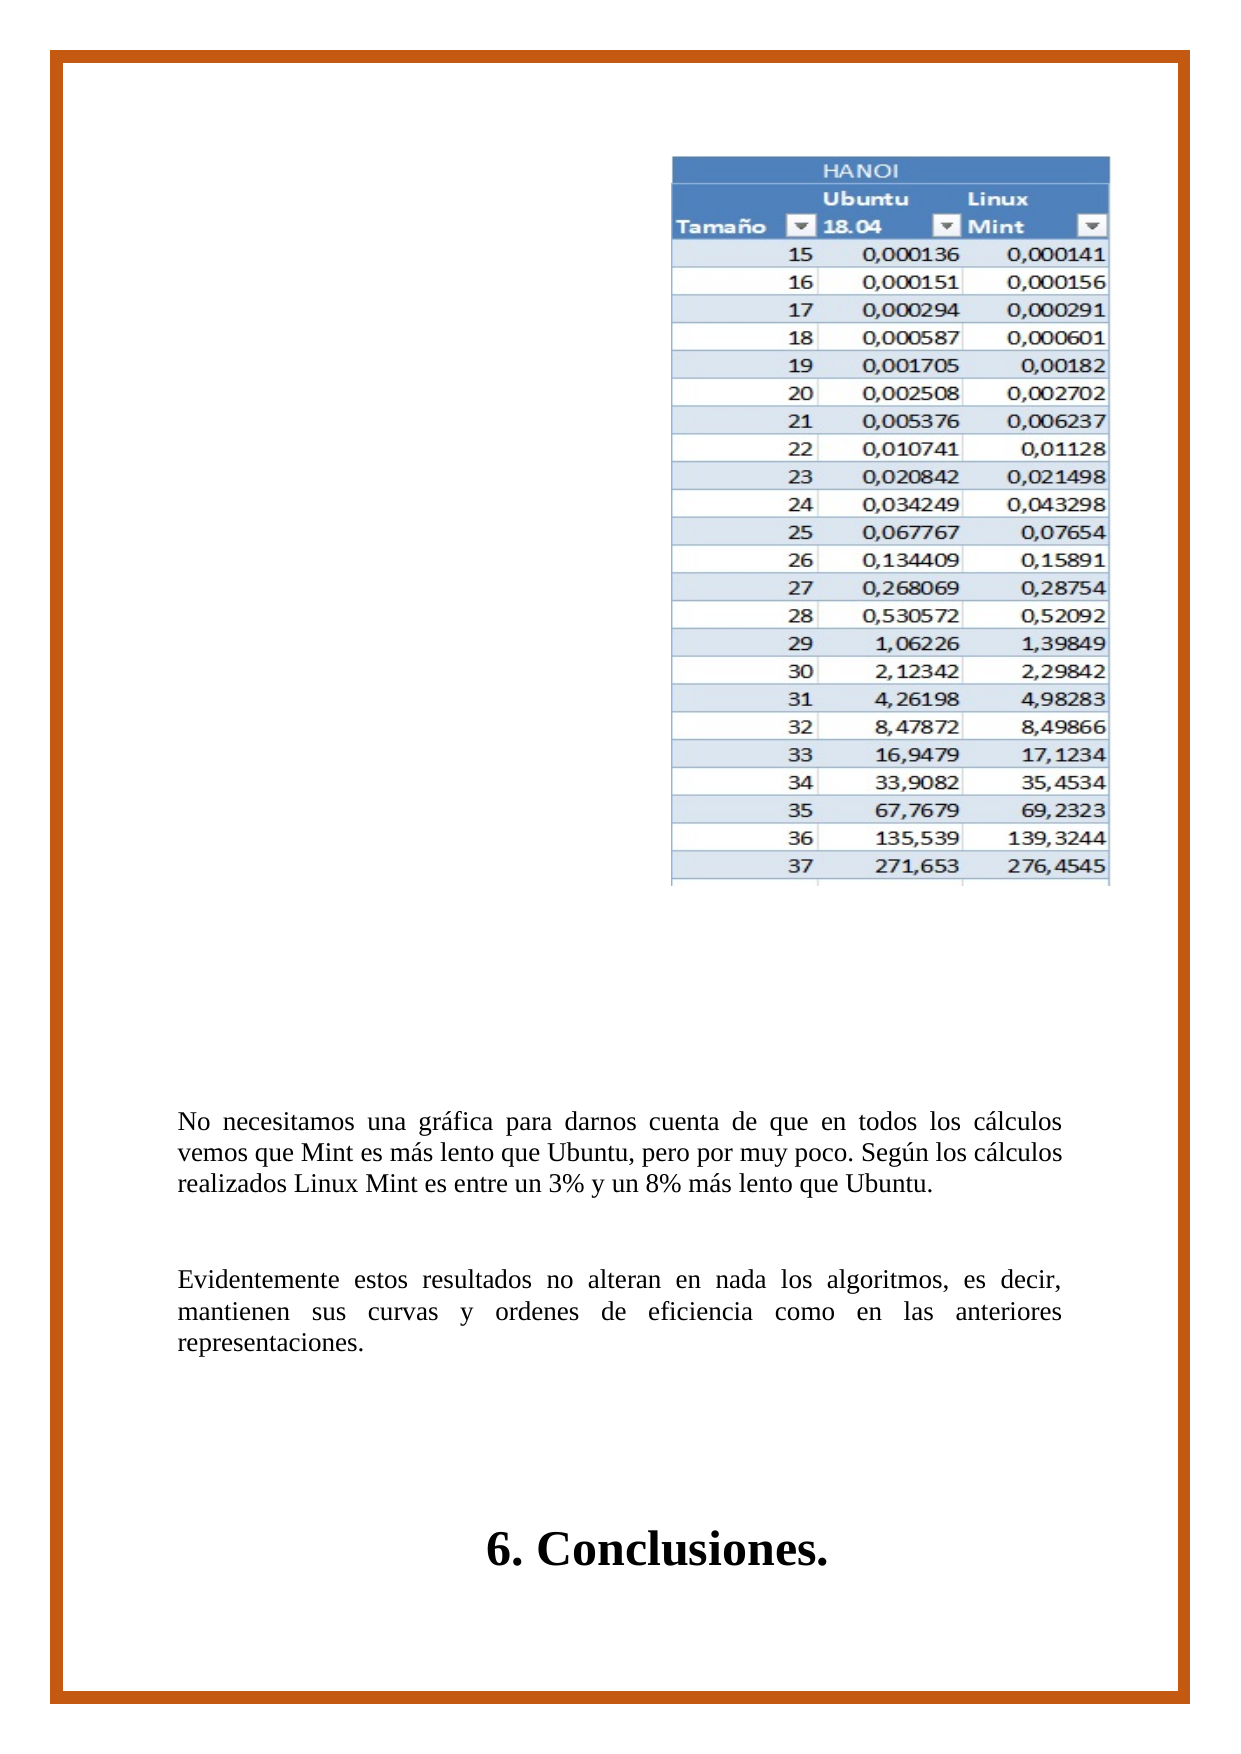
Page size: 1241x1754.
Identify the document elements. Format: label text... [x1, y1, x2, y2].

list 6. Conclusiones. [252, 1518, 1063, 1576]
text No necesitamos una gráfica para darnos cuenta de que en todos los cálculos vemos que Mint es más lento que Ubuntu, pero por muy poco. Según los cálculos realizados Linux Mint es entre un 3% y un 8% más lento que Ubuntu. [177, 1105, 1063, 1199]
text Evidentemente estos resultados no alteran en nada los algoritmos, es decir, mantienen sus curvas y ordenes de eficiencia como en las anteriores representaciones. [177, 1264, 1063, 1357]
